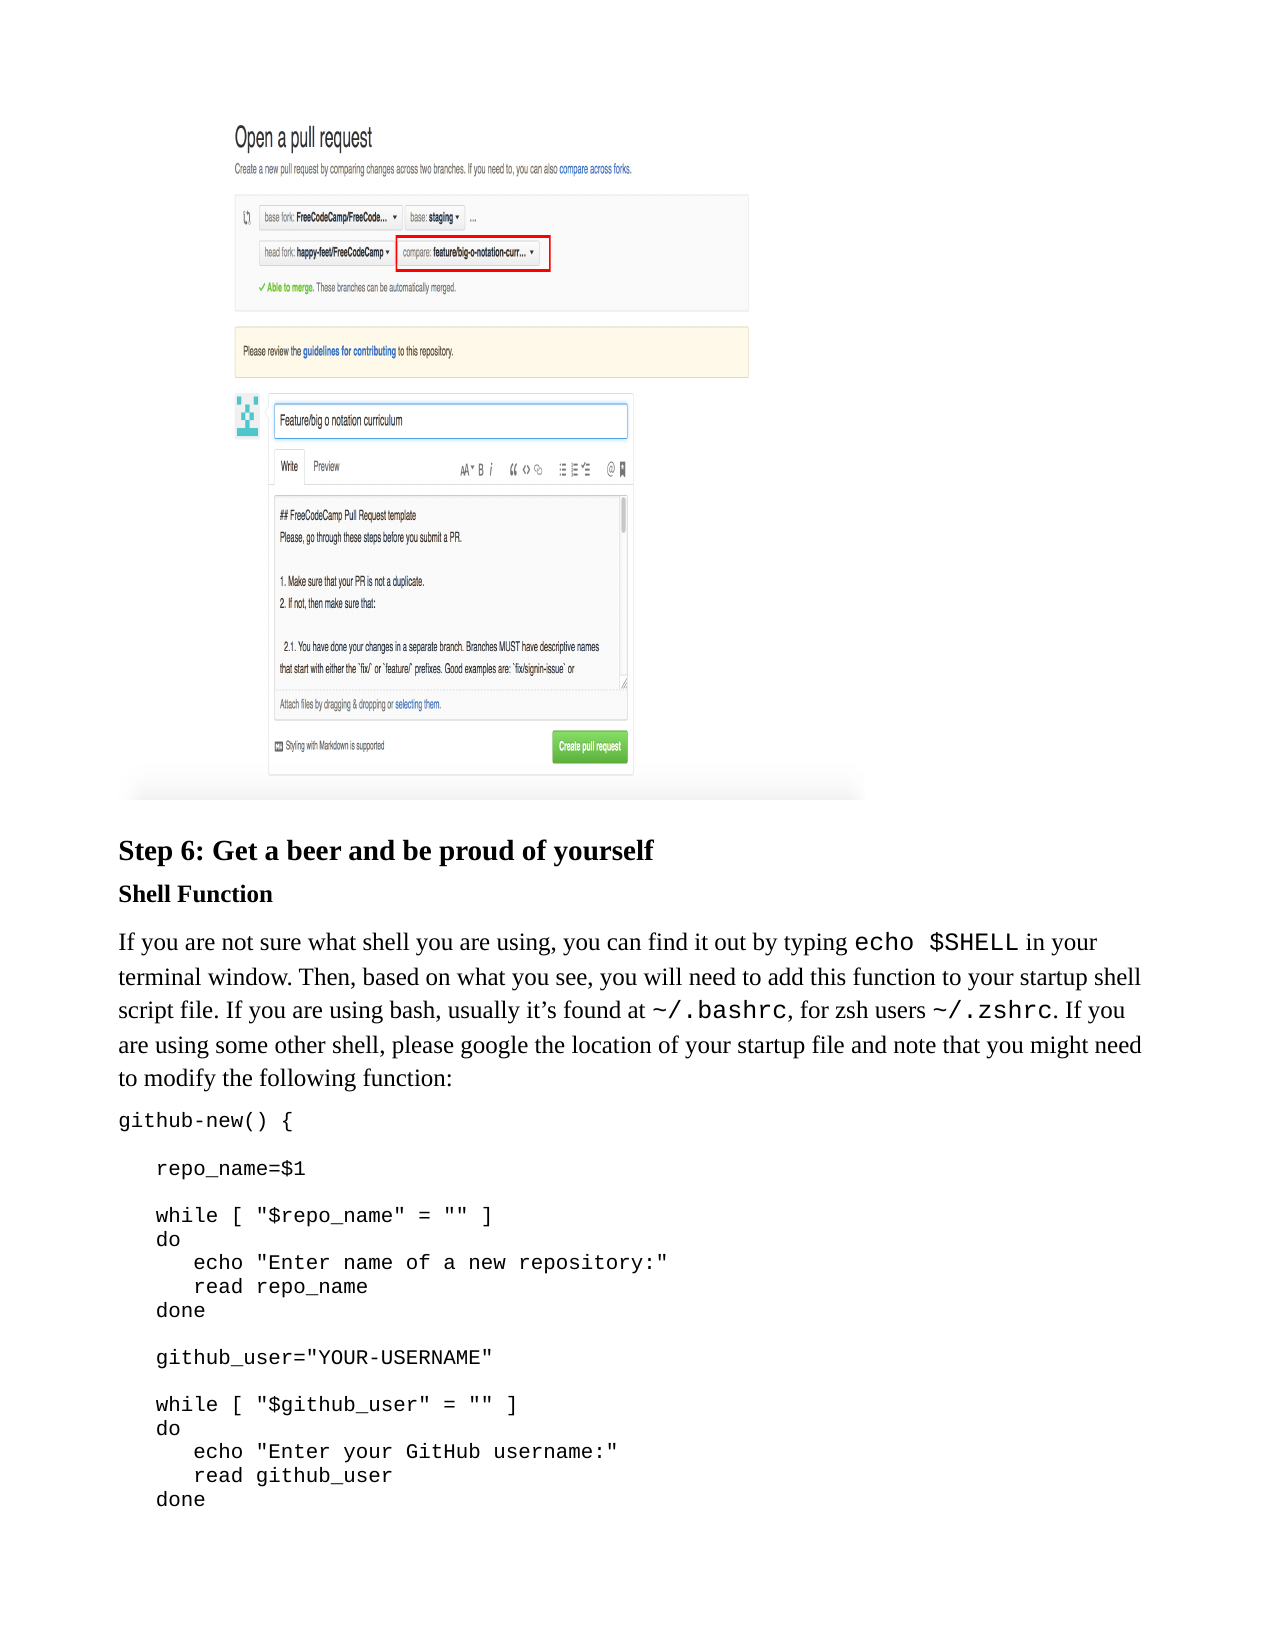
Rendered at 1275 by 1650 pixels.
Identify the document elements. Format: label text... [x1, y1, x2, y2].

text do [118, 1229, 1157, 1252]
subtitle Step 6: Get a beer and be proud of yourself [118, 833, 1157, 867]
text If you are not sure what shell you are using, you can find it out by typing echo $SHELL in your terminal window. Then, based on what you see, you will need to add this function to your startup shell script file. If you are using bash, usually it’s found at ~/.bashrc, for zsh users ~/.zshrc. If you are using some other shell, please google the location of your startup file and note that you might need to modify the following function: [118, 927, 1157, 1092]
text repo_name=$1 [118, 1158, 1157, 1181]
text done [118, 1300, 1157, 1323]
text while [ "$repo_name" = "" ] [118, 1205, 1157, 1229]
text github_user="YOUR-USERNAME" [118, 1347, 1157, 1371]
picture [118, 118, 865, 800]
text echo "Enter your GitHub username:" [118, 1442, 1157, 1465]
text done [118, 1489, 1157, 1512]
text while [ "$github_user" = "" ] [118, 1394, 1157, 1418]
text read repo_name [118, 1276, 1157, 1300]
text github-new() { [118, 1111, 1157, 1134]
text do [118, 1418, 1157, 1442]
text read github_user [118, 1465, 1157, 1489]
text Shell Function [118, 879, 1157, 908]
text echo "Enter name of a new repository:" [118, 1252, 1157, 1276]
